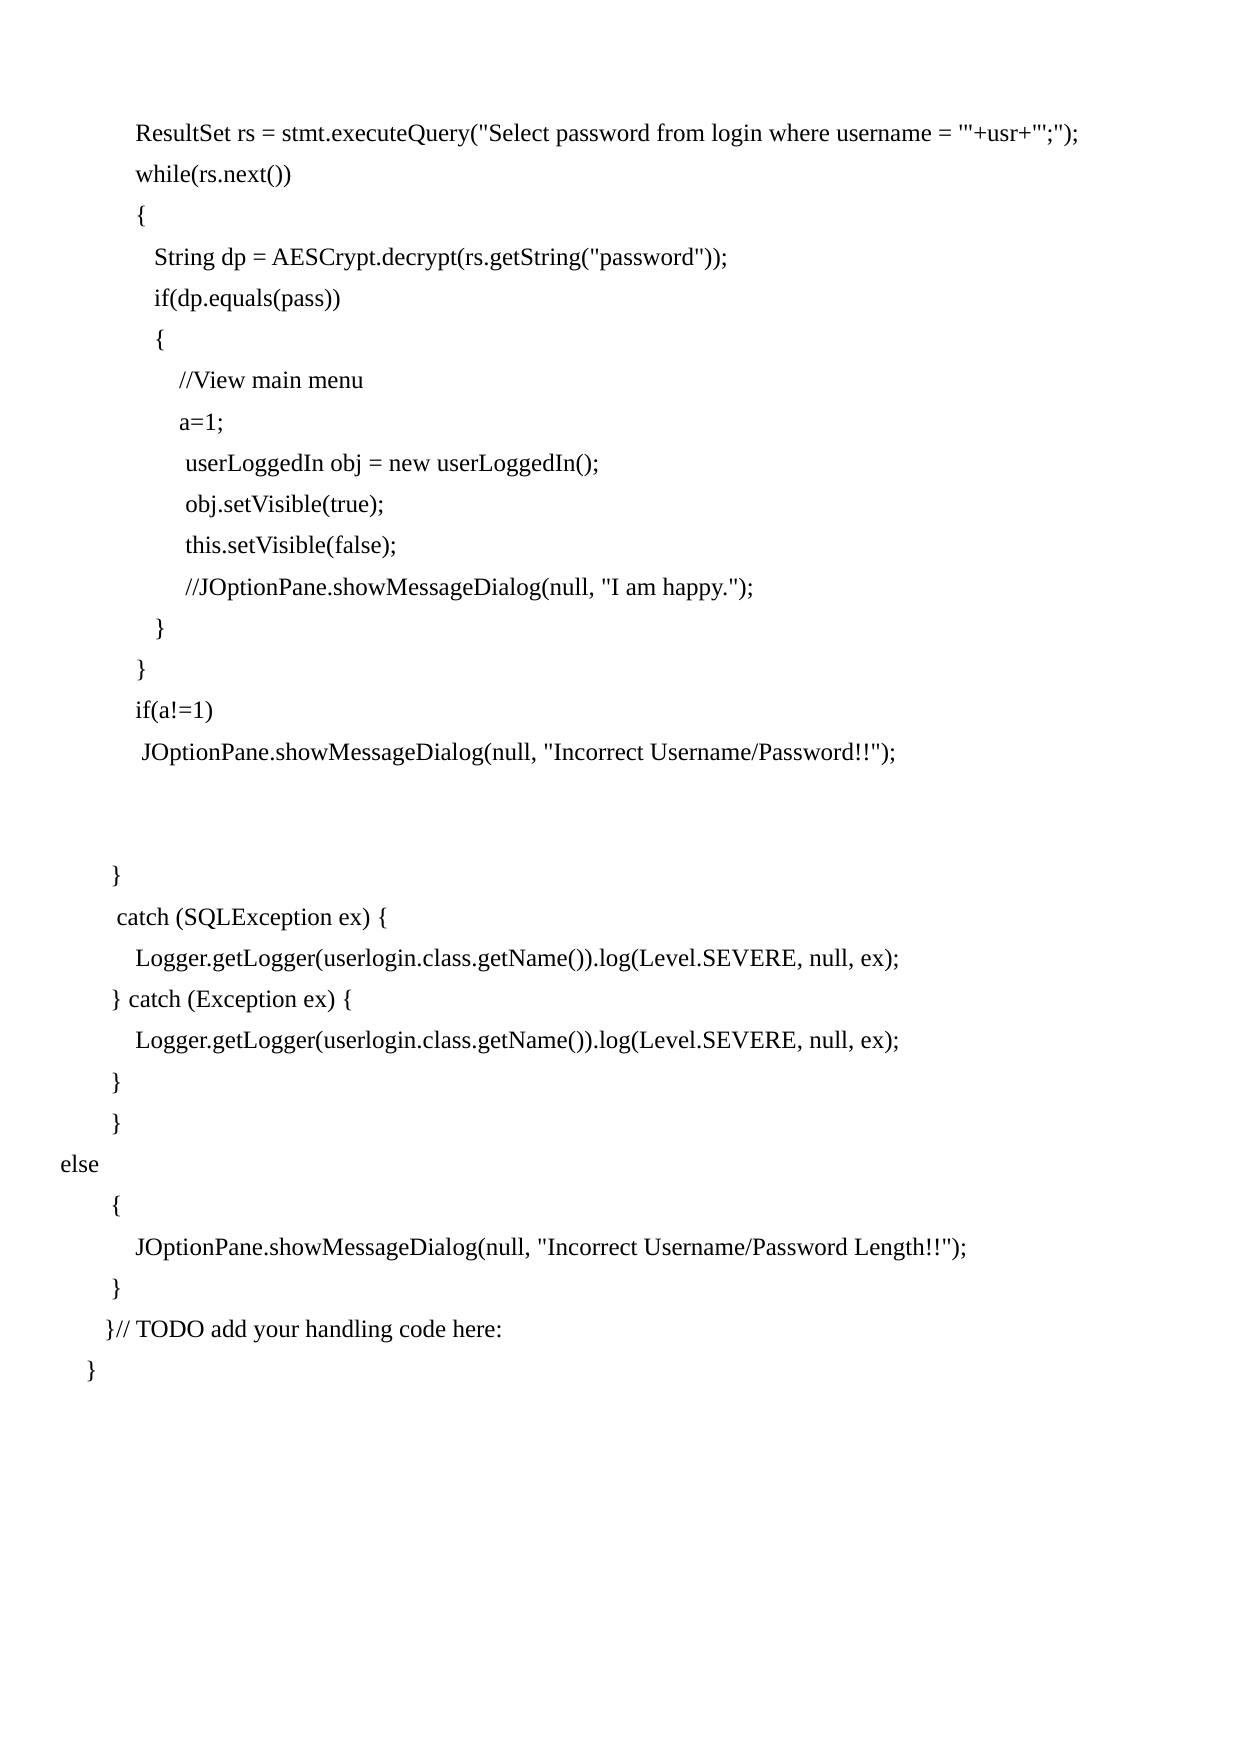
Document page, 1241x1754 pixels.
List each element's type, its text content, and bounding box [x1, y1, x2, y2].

text }// TODO add your handling code here: [60, 1314, 1122, 1343]
text //JOptionPane.showMessageDialog(null, "I am happy."); [60, 572, 1122, 601]
text } [60, 613, 1122, 642]
text if(dp.equals(pass)) [60, 283, 1122, 312]
text JOptionPane.showMessageDialog(null, "Incorrect Username/Password!!"); [60, 737, 1122, 766]
text Logger.getLogger(userlogin.class.getName()).log(Level.SEVERE, null, ex); [60, 943, 1122, 972]
text } [60, 861, 1122, 889]
text } catch (Exception ex) { [60, 984, 1122, 1013]
text catch (SQLException ex) { [60, 902, 1122, 931]
text //View main menu [60, 366, 1122, 394]
text JOptionPane.showMessageDialog(null, "Incorrect Username/Password Length!!"); [60, 1232, 1122, 1261]
text else [60, 1149, 1122, 1178]
text } [60, 1067, 1122, 1096]
text } [60, 1356, 1122, 1384]
text this.setVisible(false); [60, 531, 1122, 559]
text { [60, 324, 1122, 353]
text { [60, 1191, 1122, 1219]
text obj.setVisible(true); [60, 489, 1122, 518]
text } [60, 1108, 1122, 1137]
text ResultSet rs = stmt.executeQuery("Select password from login where username = '"+usr+"';"); [60, 118, 1122, 147]
text userLoggedIn obj = new userLoggedIn(); [60, 448, 1122, 477]
text if(a!=1) [60, 696, 1122, 724]
text { [60, 201, 1122, 229]
text } [60, 1273, 1122, 1302]
text } [60, 654, 1122, 683]
text Logger.getLogger(userlogin.class.getName()).log(Level.SEVERE, null, ex); [60, 1026, 1122, 1054]
text while(rs.next()) [60, 159, 1122, 188]
text a=1; [60, 407, 1122, 436]
text String dp = AESCrypt.decrypt(rs.getString("password")); [60, 242, 1122, 271]
